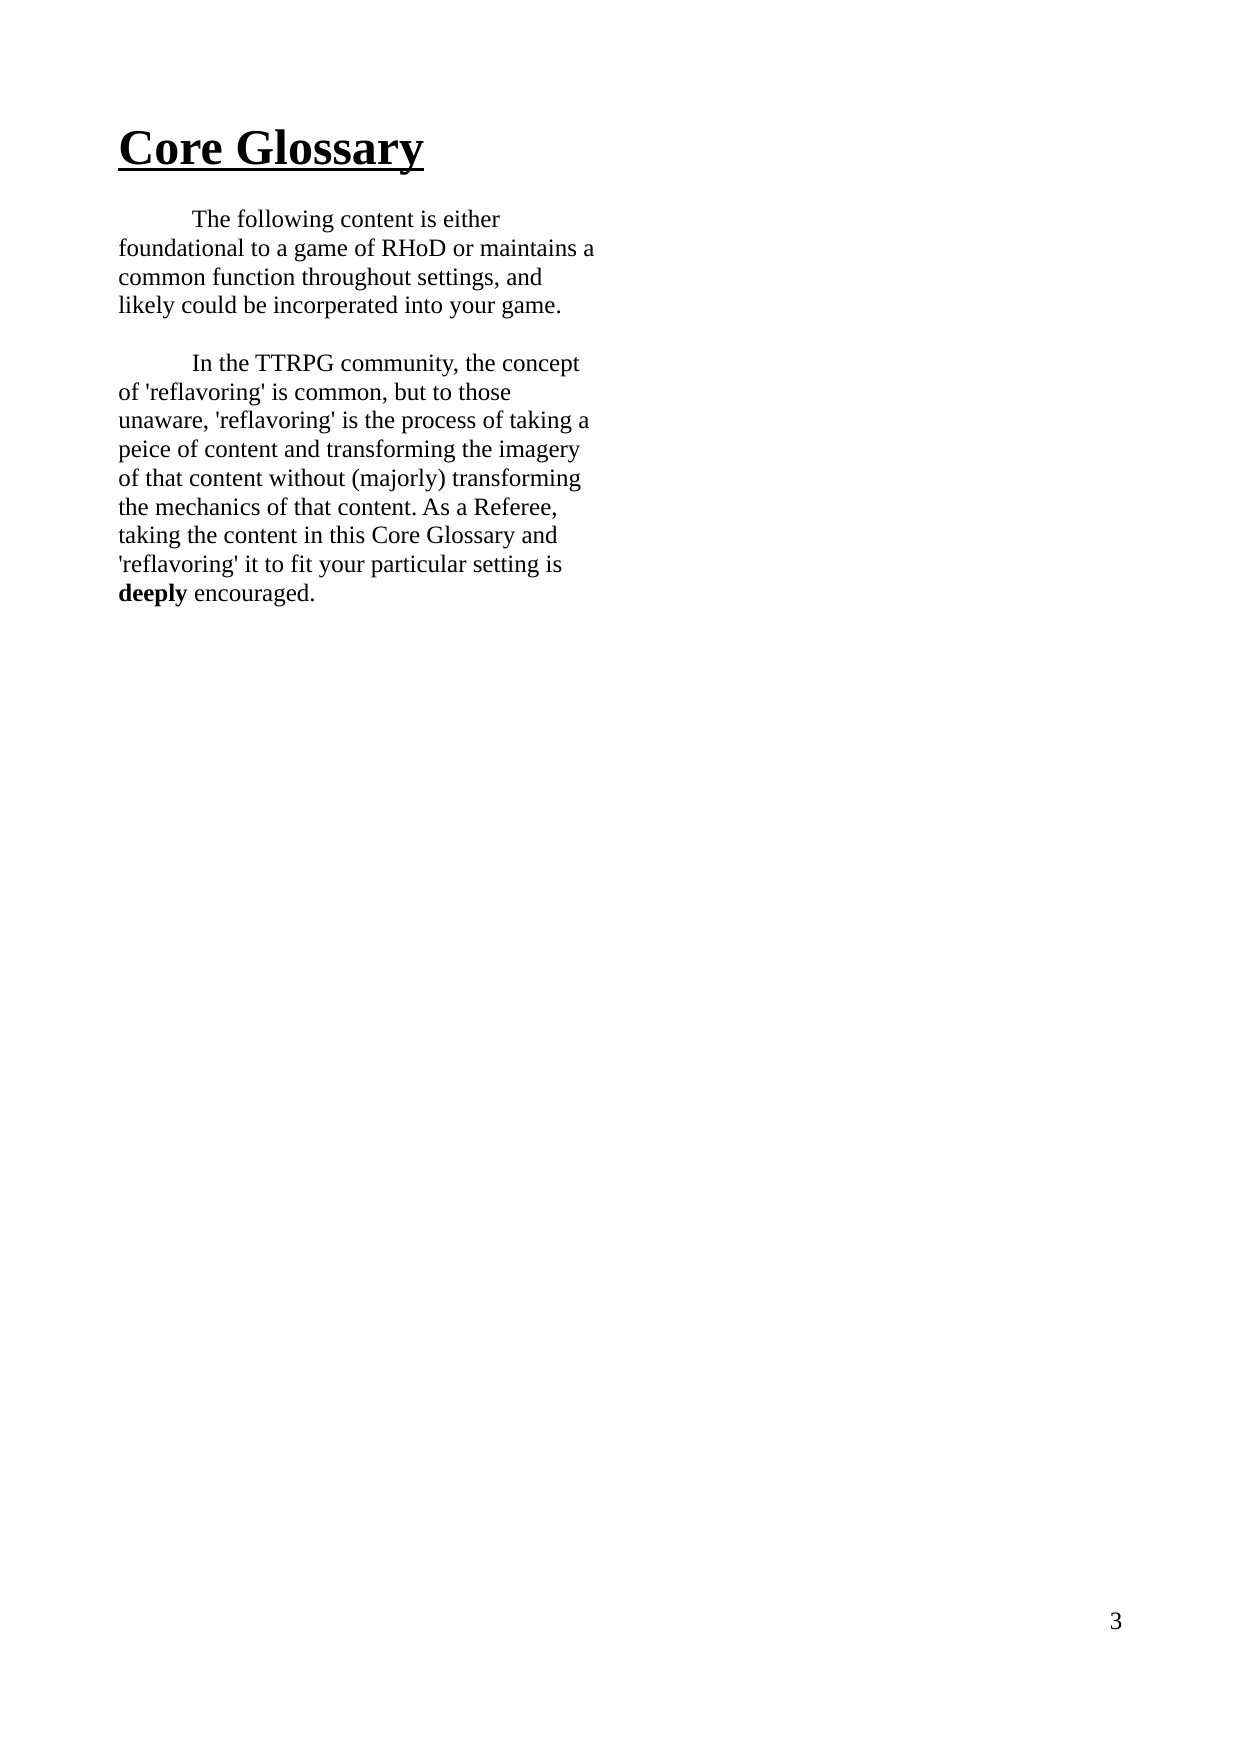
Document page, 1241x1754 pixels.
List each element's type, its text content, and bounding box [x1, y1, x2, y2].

text In the TTRPG community, the concept of 'reflavoring' is common, but to those unaware, 'reflavoring' is the process of taking a peice of content and transforming the imagery of that content without (majorly) transforming the mechanics of that content. As a Referee, taking the content in this Core Glossary and 'reflavoring' it to fit your particular setting is deeply encouraged. [118, 348, 605, 607]
text Core Glossary [118, 118, 605, 176]
text The following content is either foundational to a game of RHoD or maintains a common function throughout settings, and likely could be incorperated into your game. [118, 204, 605, 319]
